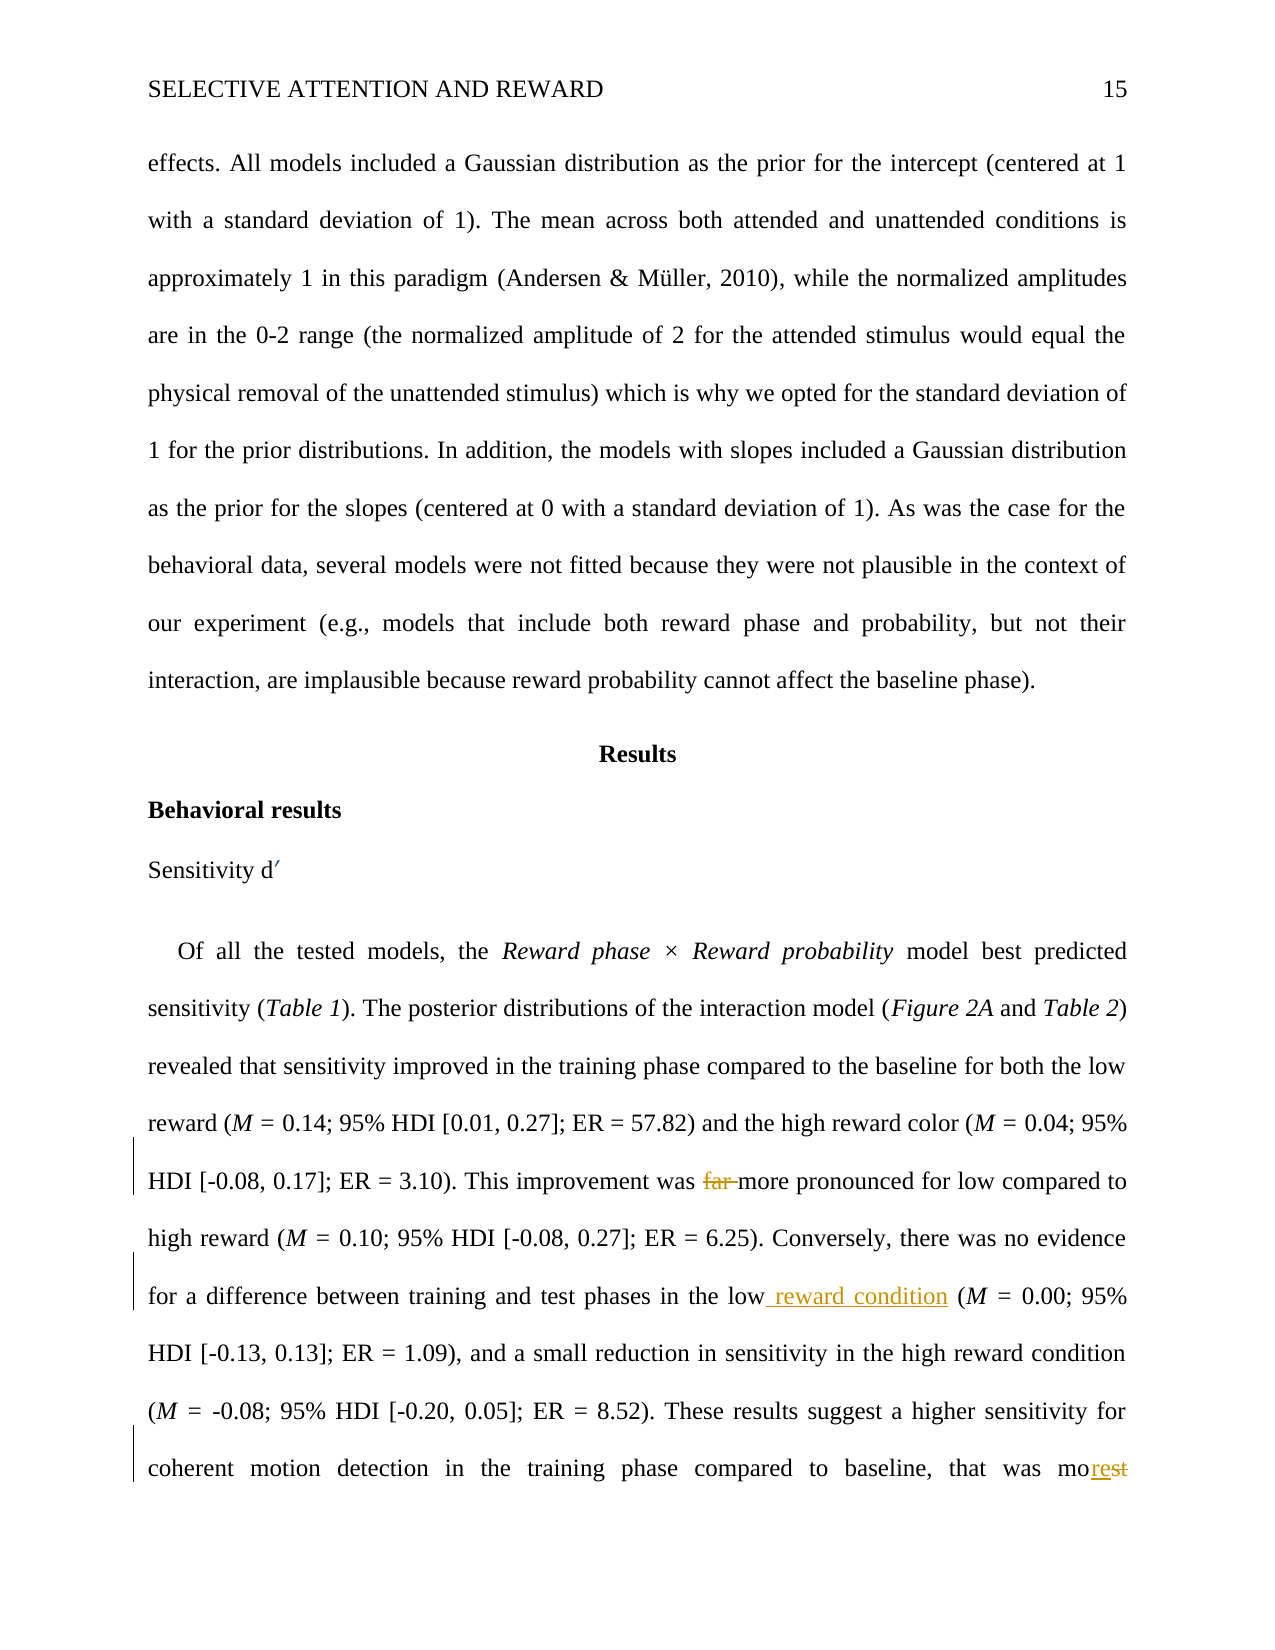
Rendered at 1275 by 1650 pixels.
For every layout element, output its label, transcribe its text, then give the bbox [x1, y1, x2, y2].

subtitle Results [148, 739, 1127, 768]
text Of all the tested models, the Reward phase × Reward probability model best predicted sensitivity (Table 1). The posterior distributions of the interaction model (Figure 2A and Table 2) revealed that sensitivity improved in the training phase compared to the baseline for both the low reward (M = 0.14; 95% HDI [0.01, 0.27]; ER = 57.82) and the high reward color (M = 0.04; 95% HDI [-0.08, 0.17]; ER = 3.10). This improvement was more pronounced for low compared to high reward (M = 0.10; 95% HDI [-0.08, 0.27]; ER = 6.25). Conversely, there was no evidence for a difference between training and test phases in the low reward condition (M = 0.00; 95% HDI [-0.13, 0.13]; ER = 1.09), and a small reduction in sensitivity in the high reward condition (M = -0.08; 95% HDI [-0.20, 0.05]; ER = 8.52). These results suggest a higher sensitivity for coherent motion detection in the training phase compared to baseline, that was more pronounced for the low relative to the high reward color. There was also very little evidence of a change in sensitivity from the training to the test phase. [148, 936, 1127, 1482]
subtitle Behavioral results [148, 795, 1127, 824]
text effects. All models included a Gaussian distribution as the prior for the intercept (centered at 1 with a standard deviation of 1). The mean across both attended and unattended conditions is approximately 1 in this paradigm (Andersen & Müller, 2010), while the normalized amplitudes are in the 0-2 range (the normalized amplitude of 2 for the attended stimulus would equal the physical removal of the unattended stimulus) which is why we opted for the standard deviation of 1 for the prior distributions. In addition, the models with slopes included a Gaussian distribution as the prior for the slopes (centered at 0 with a standard deviation of 1). As was the case for the behavioral data, several models were not fitted because they were not plausible in the context of our experiment (e.g., models that include both reward phase and probability, but not their interaction, are implausible because reward probability cannot affect the baseline phase). [148, 148, 1127, 694]
subtitle Sensitivity d′ [148, 851, 1127, 885]
